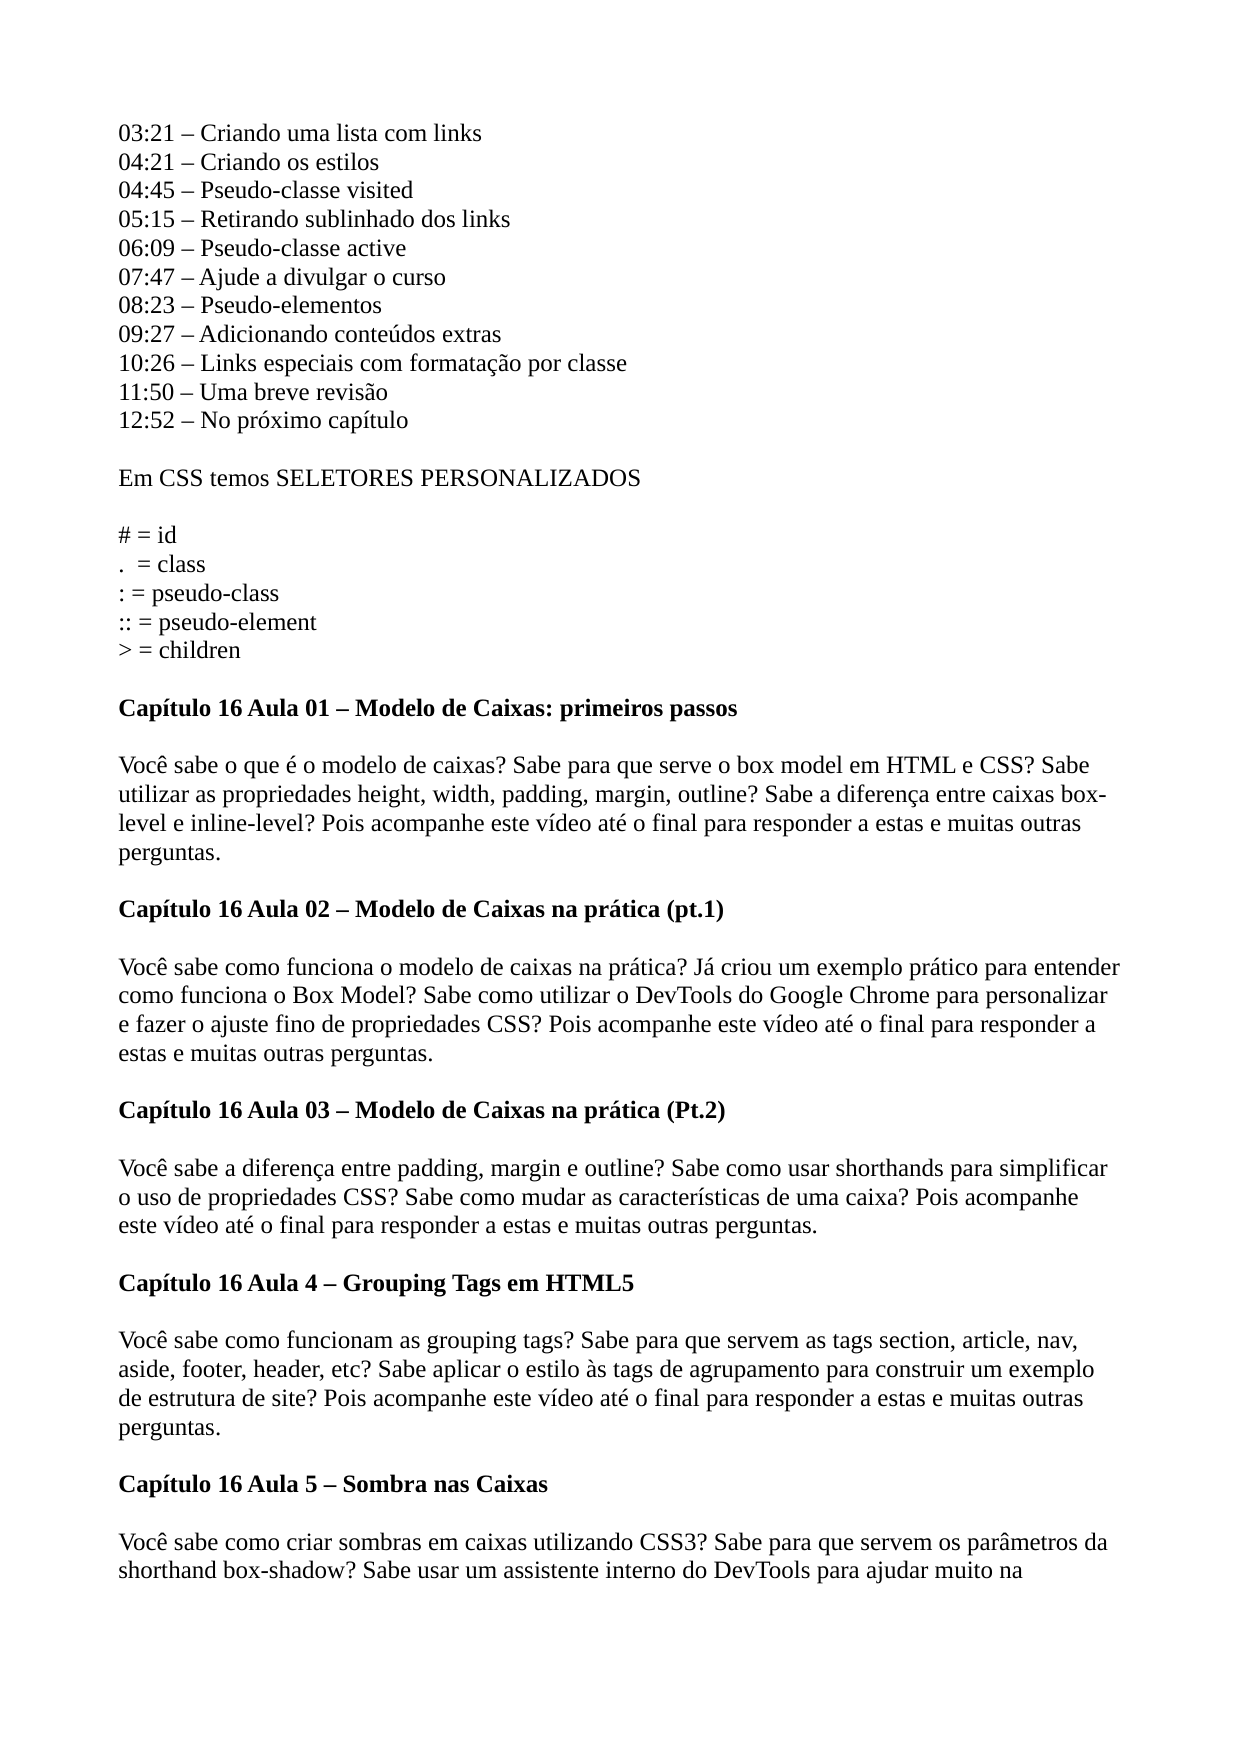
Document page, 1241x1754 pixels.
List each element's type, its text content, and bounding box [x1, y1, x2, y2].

text :: = pseudo-element [118, 607, 1122, 636]
text . = class [118, 549, 1122, 578]
text 03:21​ – Criando uma lista com links [118, 118, 1122, 147]
text Capítulo 16 Aula 01 – Modelo de Caixas: primeiros passos [118, 693, 1122, 722]
text Capítulo 16 Aula 4 – Grouping Tags em HTML5 [118, 1268, 1122, 1297]
text Capítulo 16 Aula 02 – Modelo de Caixas na prática (pt.1) [118, 894, 1122, 923]
text Capítulo 16 Aula 5 – Sombra nas Caixas [118, 1469, 1122, 1498]
text : = pseudo-class [118, 578, 1122, 607]
text 09:27​ – Adicionando conteúdos extras [118, 319, 1122, 348]
text Você sabe o que é o modelo de caixas? Sabe para que serve o box model em HTML e CSS? Sabe utilizar as propriedades height, width, padding, margin, outline? Sabe a diferença entre caixas box-level e inline-level? Pois acompanhe este vídeo até o final para responder a estas e muitas outras perguntas. [118, 751, 1122, 866]
text 12:52​ – No próximo capítulo [118, 406, 1122, 434]
text Em CSS temos SELETORES PERSONALIZADOS [118, 463, 1122, 492]
text 06:09​ – Pseudo-classe active [118, 233, 1122, 262]
text 05:15​ – Retirando sublinhado dos links [118, 204, 1122, 233]
text # = id [118, 521, 1122, 549]
text Você sabe como funcionam as grouping tags? Sabe para que servem as tags section, article, nav, aside, footer, header, etc? Sabe aplicar o estilo às tags de agrupamento para construir um exemplo de estrutura de site? Pois acompanhe este vídeo até o final para responder a estas e muitas outras perguntas. [118, 1326, 1122, 1441]
text 04:45​ – Pseudo-classe visited [118, 176, 1122, 204]
text 07:47​ – Ajude a divulgar o curso [118, 262, 1122, 291]
text Você sabe como funciona o modelo de caixas na prática? Já criou um exemplo prático para entender como funciona o Box Model? Sabe como utilizar o DevTools do Google Chrome para personalizar e fazer o ajuste fino de propriedades CSS? Pois acompanhe este vídeo até o final para responder a estas e muitas outras perguntas. [118, 952, 1122, 1067]
text Você sabe como criar sombras em caixas utilizando CSS3? Sabe para que servem os parâmetros da shorthand box-shadow? Sabe usar um assistente interno do DevTools para ajudar muito na [118, 1527, 1122, 1584]
text Capítulo 16 Aula 03 – Modelo de Caixas na prática (Pt.2) [118, 1096, 1122, 1124]
text 08:23​ – Pseudo-elementos [118, 291, 1122, 319]
text 11:50​ – Uma breve revisão [118, 377, 1122, 406]
text 10:26​ – Links especiais com formatação por classe [118, 348, 1122, 377]
text 04:21​ – Criando os estilos [118, 147, 1122, 176]
text > = children [118, 636, 1122, 664]
text Você sabe a diferença entre padding, margin e outline? Sabe como usar shorthands para simplificar o uso de propriedades CSS? Sabe como mudar as características de uma caixa? Pois acompanhe este vídeo até o final para responder a estas e muitas outras perguntas. [118, 1153, 1122, 1239]
